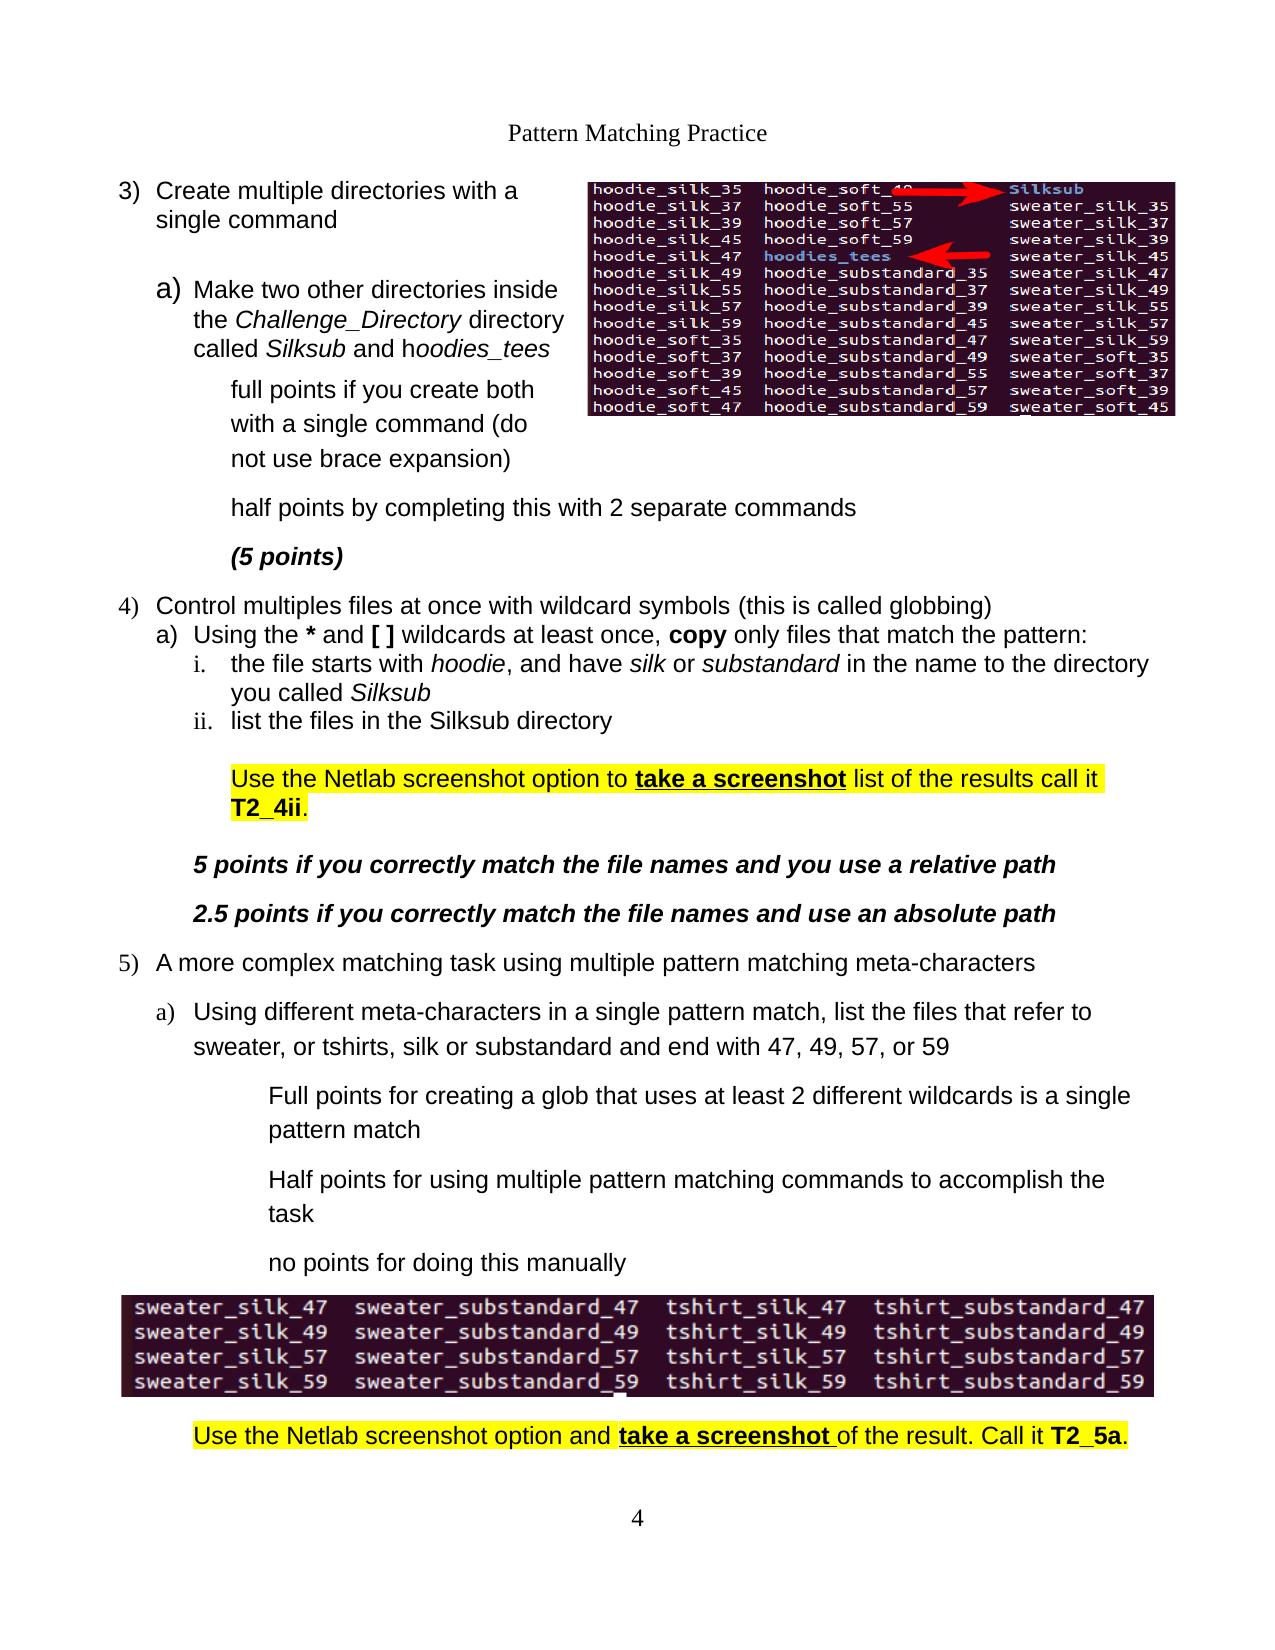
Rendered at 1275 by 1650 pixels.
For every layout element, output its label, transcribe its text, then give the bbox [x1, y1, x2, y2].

list Full points for creating a glob that uses at least 2 different wildcards is a single pattern match [231, 1081, 1157, 1144]
list full points if you create both with a single command (do not use brace expansion) [193, 375, 1157, 473]
subtitle Make two other directories inside the Challenge_Directory directory called Silksub and hoodies_tees [156, 271, 585, 362]
list A more complex matching task using multiple pattern matching meta-characters [118, 948, 1157, 977]
list 5 points if you correctly match the file names and you use a relative path [156, 850, 1157, 879]
list Use the Netlab screenshot option and take a screenshot of the result. Call it T2_5a. [156, 1400, 1157, 1449]
list the file starts with hoodie, and have silk or substandard in the name to the directory you called Silksub [193, 649, 1157, 706]
list Use the Netlab screenshot option to take a screenshot list of the results call it T2_4ii. [193, 764, 1157, 821]
list Using the * and [ ] wildcards at least once, copy only files that match the pattern: [156, 620, 1157, 649]
list (5 points) [193, 542, 1157, 571]
list half points by completing this with 2 separate commands [193, 493, 1157, 522]
list Half points for using multiple pattern matching commands to accomplish the task [231, 1164, 1157, 1228]
list Control multiples files at once with wildcard symbols (this is called globbing) [118, 591, 1157, 620]
list [118, 1293, 1157, 1400]
subtitle Create multiple directories with a single command [118, 176, 1178, 418]
picture [587, 182, 1176, 416]
list Using different meta-characters in a single pattern match, list the files that refer to sweater, or tshirts, silk or substandard and end with 47, 49, 57, or 59 [156, 997, 1157, 1061]
list list the files in the Silksub directory [193, 706, 1157, 735]
picture [121, 1295, 1154, 1397]
list no points for doing this manually [231, 1248, 1157, 1277]
list 2.5 points if you correctly match the file names and use an absolute path [156, 899, 1157, 928]
